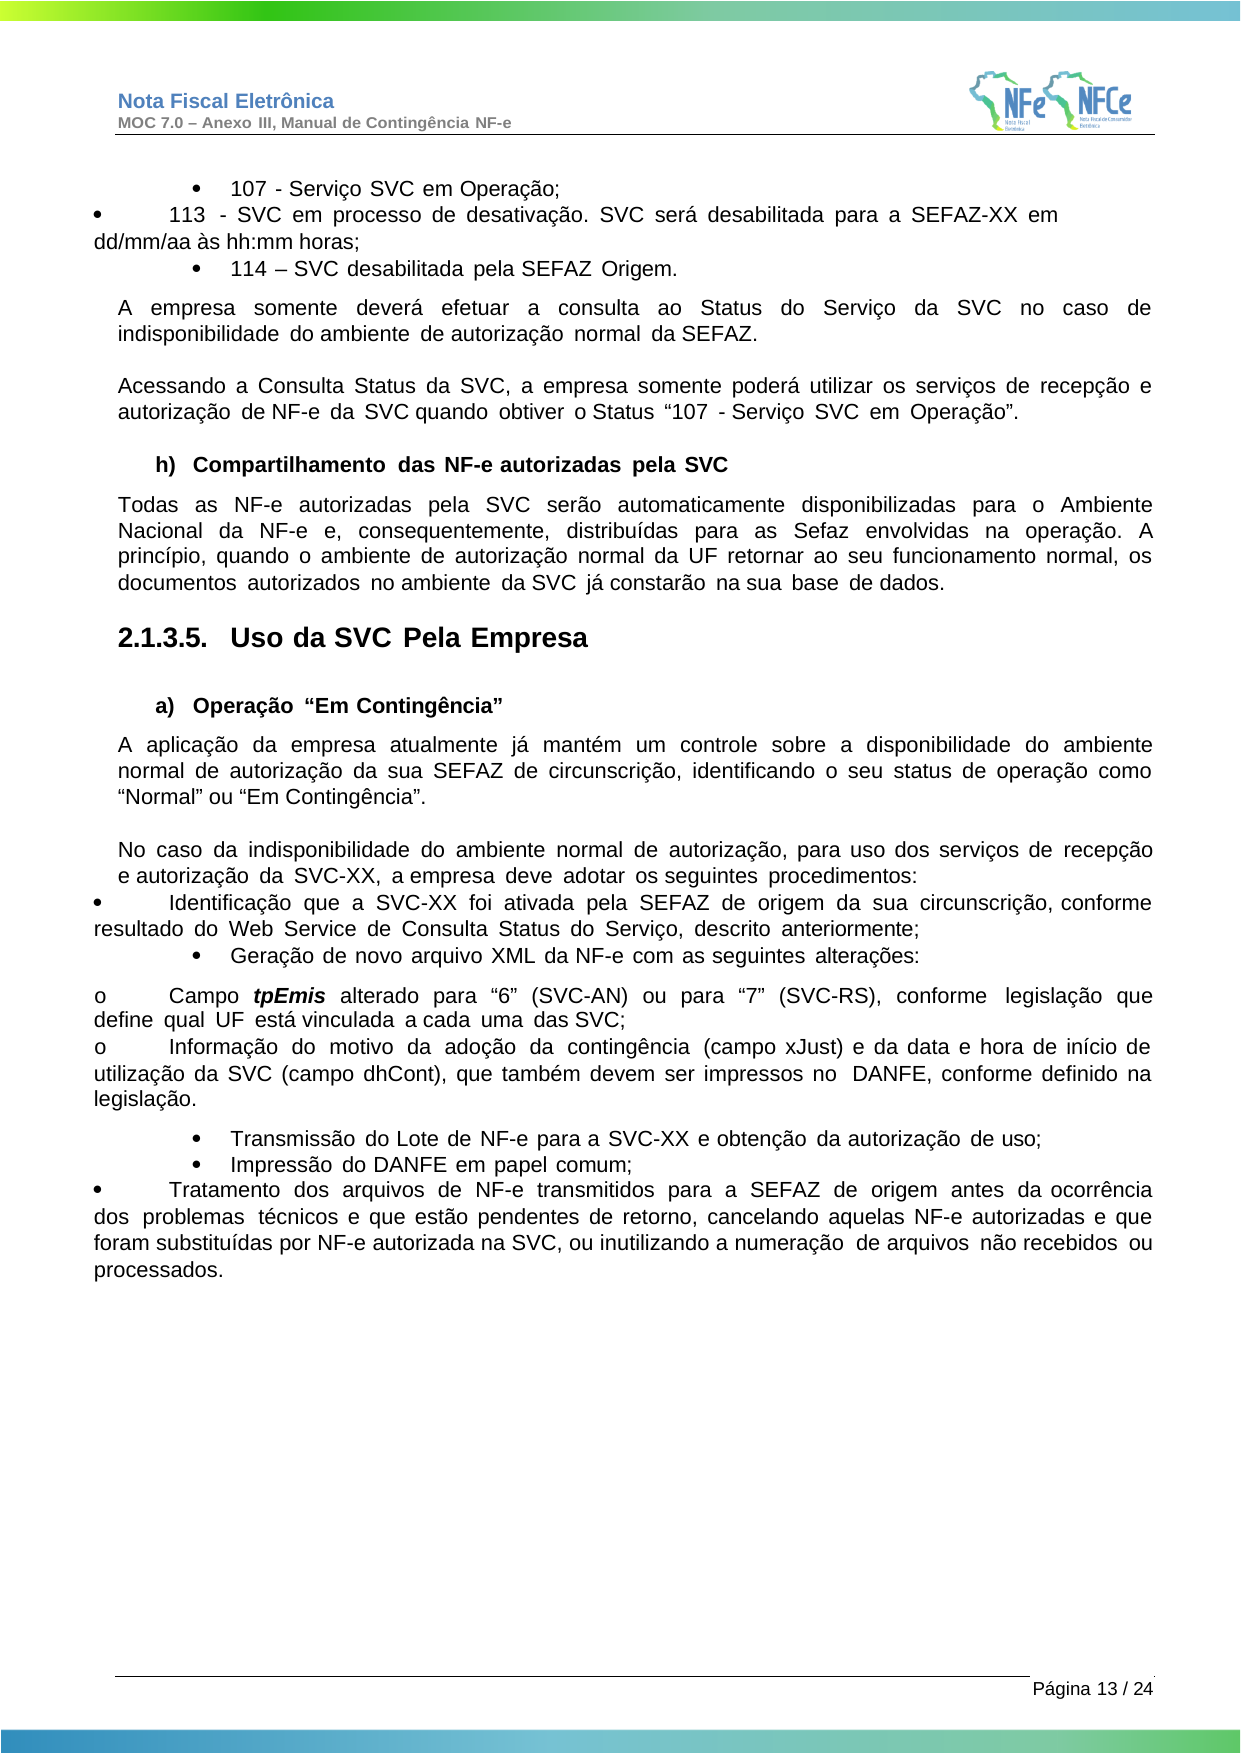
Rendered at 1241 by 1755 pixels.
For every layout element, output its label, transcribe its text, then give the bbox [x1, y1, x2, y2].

list Tratamento dos arquivos de NF-e transmitidos para a SEFAZ de origem antes da ocorrência dos problemas técnicos e que estão pendentes de retorno, cancelando aquelas NF-e autorizadas e que foram substituídas por NF-e autorizada na SVC, ou inutilizando a numeração de arquivos não recebidos ou processados. [94, 1177, 1153, 1282]
list 107 - Serviço SVC em Operação; [193, 176, 1176, 201]
list 114 – SVC desabilitada pela SEFAZ Origem. [193, 256, 1176, 281]
list Informação do motivo da adoção da contingência (campo xJust) e da data e hora de início de utilização da SVC (campo dhCont), que também devem ser impressos no DANFE, conforme definido na legislação. [94, 1034, 1152, 1111]
text A empresa somente deverá efetuar a consulta ao Status do Serviço da SVC no caso de indisponibilidade do ambiente de autorização normal da SEFAZ. [118, 295, 1152, 346]
subtitle Uso da SVC Pela Empresa [118, 621, 1176, 653]
subtitle Operação “Em Contingência” [155, 693, 1176, 719]
text No caso da indisponibilidade do ambiente normal de autorização, para uso dos serviços de recepção e autorização da SVC-XX, a empresa deve adotar os seguintes procedimentos: [118, 837, 1153, 888]
text Todas as NF-e autorizadas pela SVC serão automaticamente disponibilizadas para o Ambiente Nacional da NF-e e, consequentemente, distribuídas para as Sefaz envolvidas na operação. A princípio, quando o ambiente de autorização normal da UF retornar ao seu funcionamento normal, os documentos autorizados no ambiente da SVC já constarão na sua base de dados. [118, 492, 1153, 594]
list Identificação que a SVC-XX foi ativada pela SEFAZ de origem da sua circunscrição, conforme resultado do Web Service de Consulta Status do Serviço, descrito anteriormente; [94, 889, 1153, 941]
list Impressão do DANFE em papel comum; [193, 1151, 1176, 1177]
list Transmissão do Lote de NF-e para a SVC-XX e obtenção da autorização de uso; [193, 1126, 1176, 1151]
subtitle Compartilhamento das NF-e autorizadas pela SVC [155, 451, 1176, 477]
list Campo tpEmis alterado para “6” (SVC-AN) ou para “7” (SVC-RS), conforme legislação que define qual UF está vinculada a cada uma das SVC; [94, 982, 1153, 1033]
list Geração de novo arquivo XML da NF-e com as seguintes alterações: [193, 942, 1176, 969]
list 113 - SVC em processo de desativação. SVC será desabilitada para a SEFAZ-XX em dd/mm/aa às hh:mm horas; [94, 202, 1153, 254]
text Acessando a Consulta Status da SVC, a empresa somente poderá utilizar os serviços de recepção e autorização de NF-e da SVC quando obtiver o Status “107 - Serviço SVC em Operação”. [118, 373, 1153, 424]
text A aplicação da empresa atualmente já mantém um controle sobre a disponibilidade do ambiente normal de autorização da sua SEFAZ de circunscrição, identificando o seu status de operação como “Normal” ou “Em Contingência”. [118, 732, 1153, 809]
